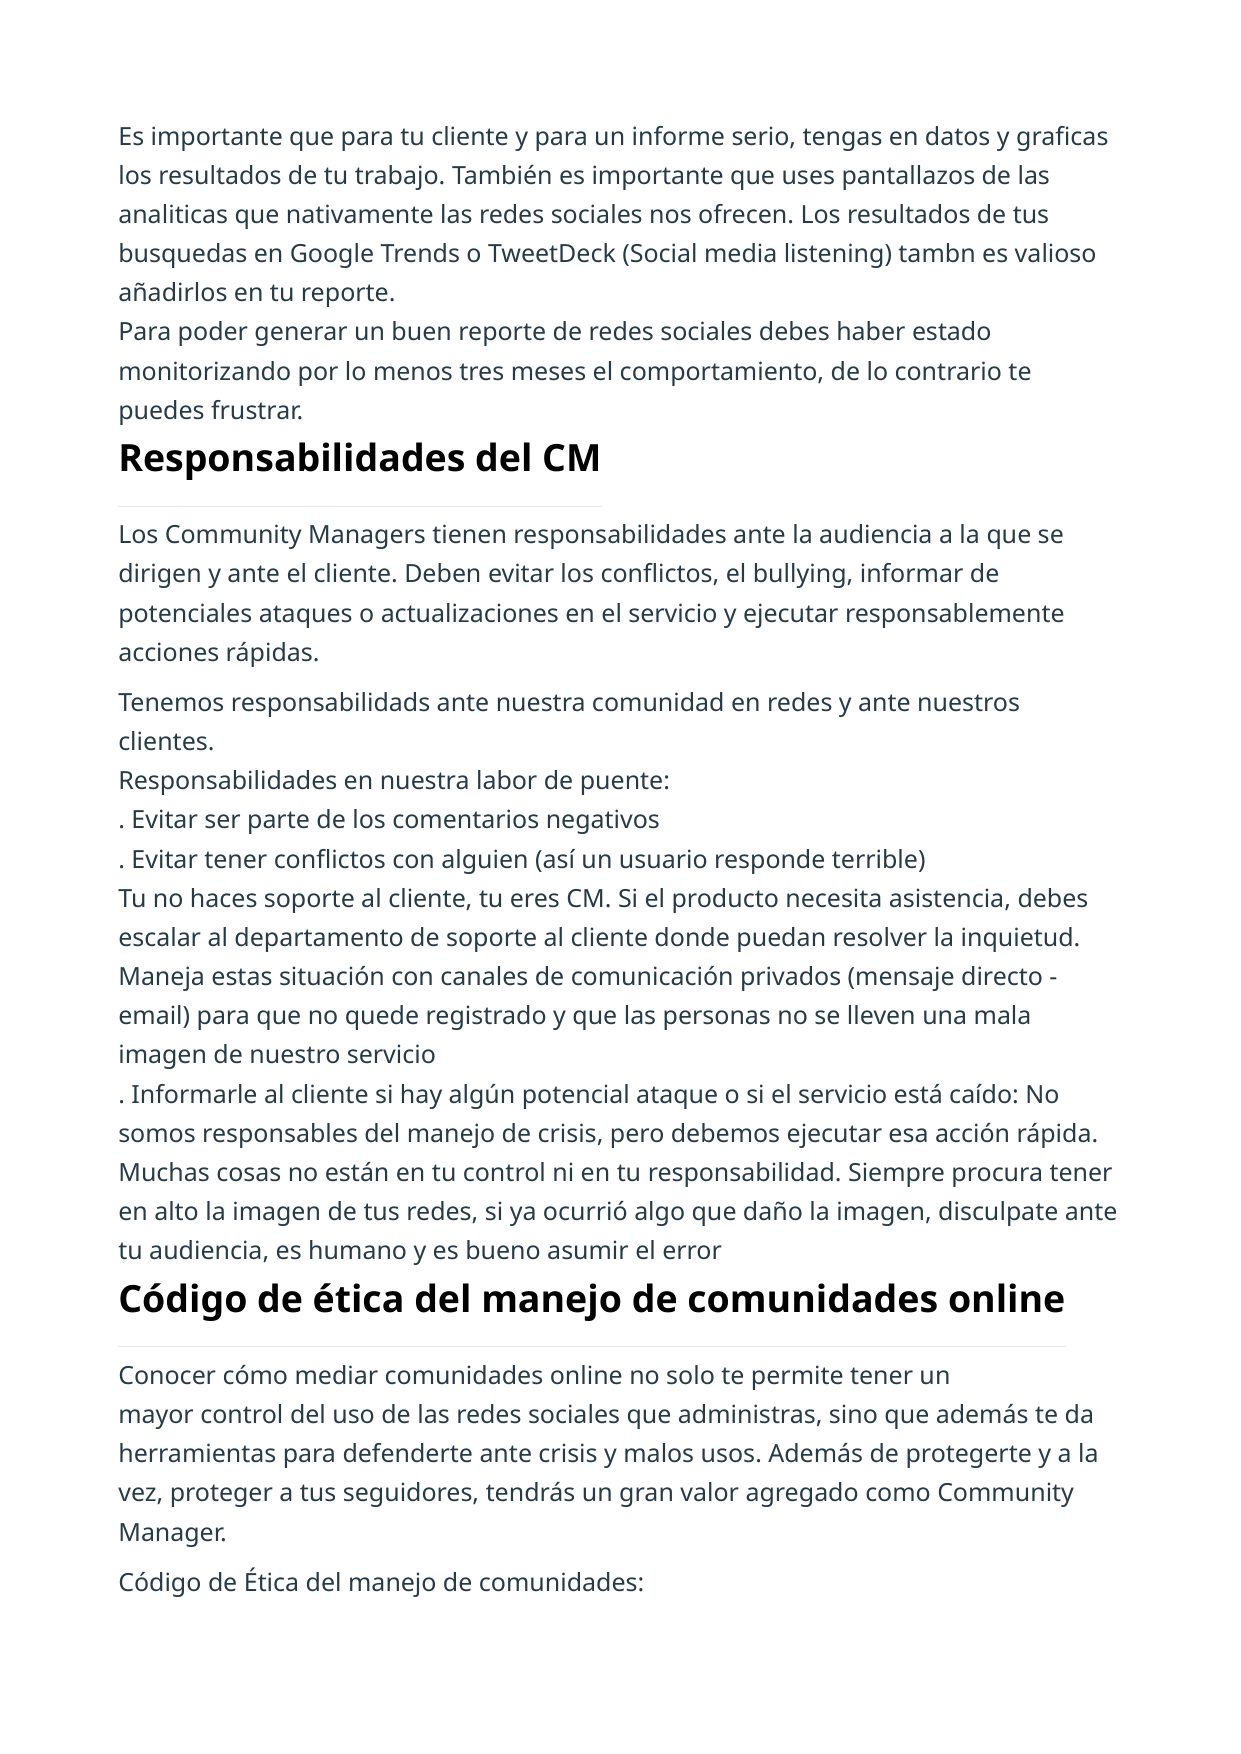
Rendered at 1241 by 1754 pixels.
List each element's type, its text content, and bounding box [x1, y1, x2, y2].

text Conocer cómo mediar comunidades online no solo te permite tener un mayor control del uso de las redes sociales que administras, sino que además te da herramientas para defenderte ante crisis y malos usos. Además de protegerte y a la vez, proteger a tus seguidores, tendrás un gran valor agregado como Community Manager. [118, 1358, 1122, 1548]
text Los Community Managers tienen responsabilidades ante la audiencia a la que se dirigen y ante el cliente. Deben evitar los conflictos, el bullying, informar de potenciales ataques o actualizaciones en el servicio y ejecutar responsablemente acciones rápidas. [118, 517, 1122, 668]
text Es importante que para tu cliente y para un informe serio, tengas en datos y graficas los resultados de tu trabajo. También es importante que uses pantallazos de las analiticas que nativamente las redes sociales nos ofrecen. Los resultados de tus busquedas en Google Trends o TweetDeck (Social media listening) tambn es valioso añadirlos en tu reporte. Para poder generar un buen reporte de redes sociales debes haber estado monitorizando por lo menos tres meses el comportamiento, de lo contrario te puedes frustrar. [118, 118, 1122, 426]
text Código de ética del manejo de comunidades online [118, 1272, 1122, 1347]
text Tenemos responsabilidads ante nuestra comunidad en redes y ante nuestros clientes. Responsabilidades en nuestra labor de puente: . Evitar ser parte de los comentarios negativos . Evitar tener conflictos con alguien (así un usuario responde terrible) Tu no haces soporte al cliente, tu eres CM. Si el producto necesita asistencia, debes escalar al departamento de soporte al cliente donde puedan resolver la inquietud. Maneja estas situación con canales de comunicación privados (mensaje directo - email) para que no quede registrado y que las personas no se lleven una mala imagen de nuestro servicio . Informarle al cliente si hay algún potencial ataque o si el servicio está caído: No somos responsables del manejo de crisis, pero debemos ejecutar esa acción rápida. Muchas cosas no están en tu control ni en tu responsabilidad. Siempre procura tener en alto la imagen de tus redes, si ya ocurrió algo que daño la imagen, disculpate ante tu audiencia, es humano y es bueno asumir el error [118, 684, 1122, 1267]
text Código de Ética del manejo de comunidades: [118, 1564, 1122, 1598]
text Responsabilidades del CM [118, 431, 1122, 506]
